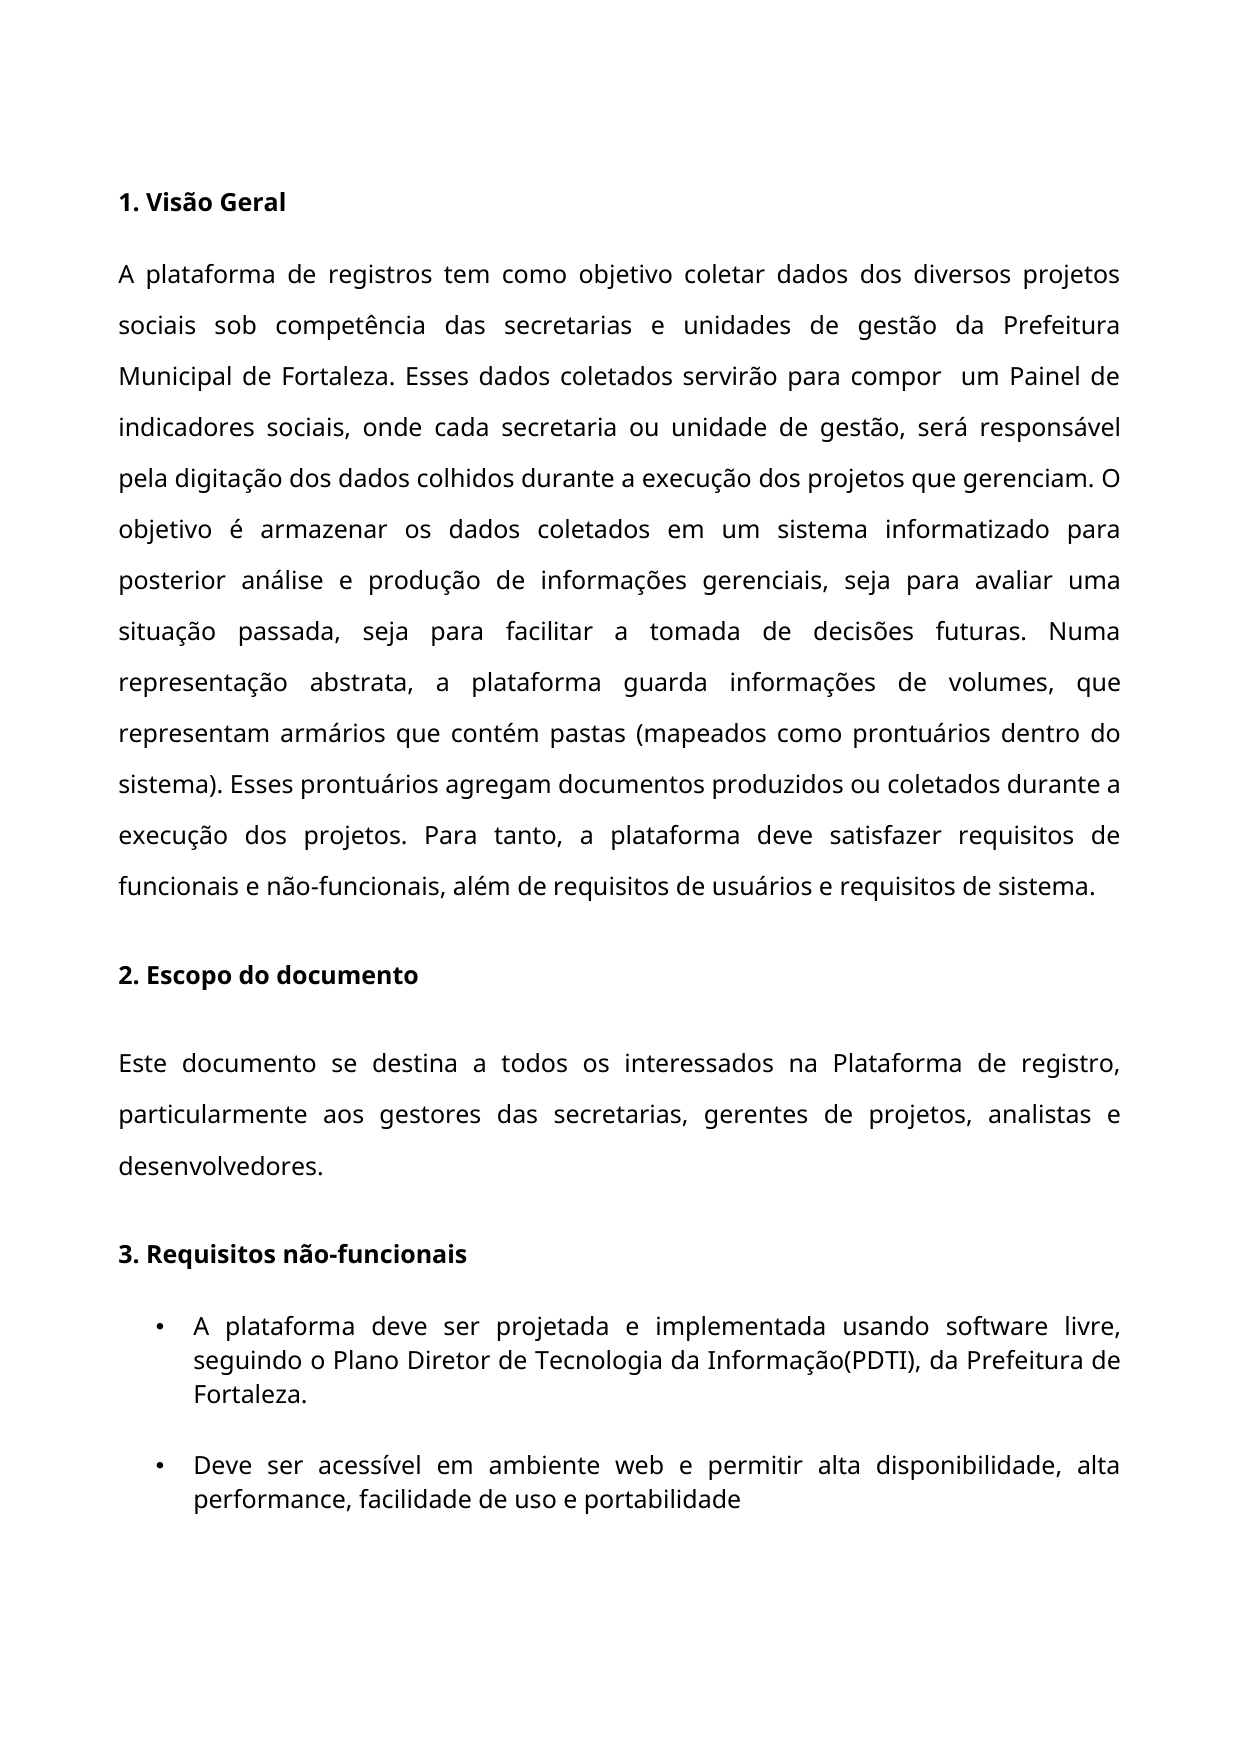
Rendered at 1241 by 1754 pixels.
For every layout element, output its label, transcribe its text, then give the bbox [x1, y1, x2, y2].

list 3. Requisitos não-funcionais [118, 1237, 1122, 1271]
list Deve ser acessível em ambiente web e permitir alta disponibilidade, alta performance, facilidade de uso e portabilidade [156, 1448, 1122, 1516]
list A plataforma de registros tem como objetivo coletar dados dos diversos projetos sociais sob competência das secretarias e unidades de gestão da Prefeitura Municipal de Fortaleza. Esses dados coletados servirão para compor um Painel de indicadores sociais, onde cada secretaria ou unidade de gestão, será responsável pela digitação dos dados colhidos durante a execução dos projetos que gerenciam. O objetivo é armazenar os dados coletados em um sistema informatizado para posterior análise e produção de informações gerenciais, seja para avaliar uma situação passada, seja para facilitar a tomada de decisões futuras. Numa representação abstrata, a plataforma guarda informações de volumes, que representam armários que contém pastas (mapeados como prontuários dentro do sistema). Esses prontuários agregam documentos produzidos ou coletados durante a execução dos projetos. Para tanto, a plataforma deve satisfazer requisitos de funcionais e não-funcionais, além de requisitos de usuários e requisitos de sistema. [118, 257, 1122, 903]
list 1. Visão Geral [118, 185, 1122, 219]
list Este documento se destina a todos os interessados na Plataforma de registro, particularmente aos gestores das secretarias, gerentes de projetos, analistas e desenvolvedores. [118, 1046, 1122, 1182]
list A plataforma deve ser projetada e implementada usando software livre, seguindo o Plano Diretor de Tecnologia da Informação(PDTI), da Prefeitura de Fortaleza. [156, 1308, 1122, 1411]
list 2. Escopo do documento [118, 958, 1122, 992]
